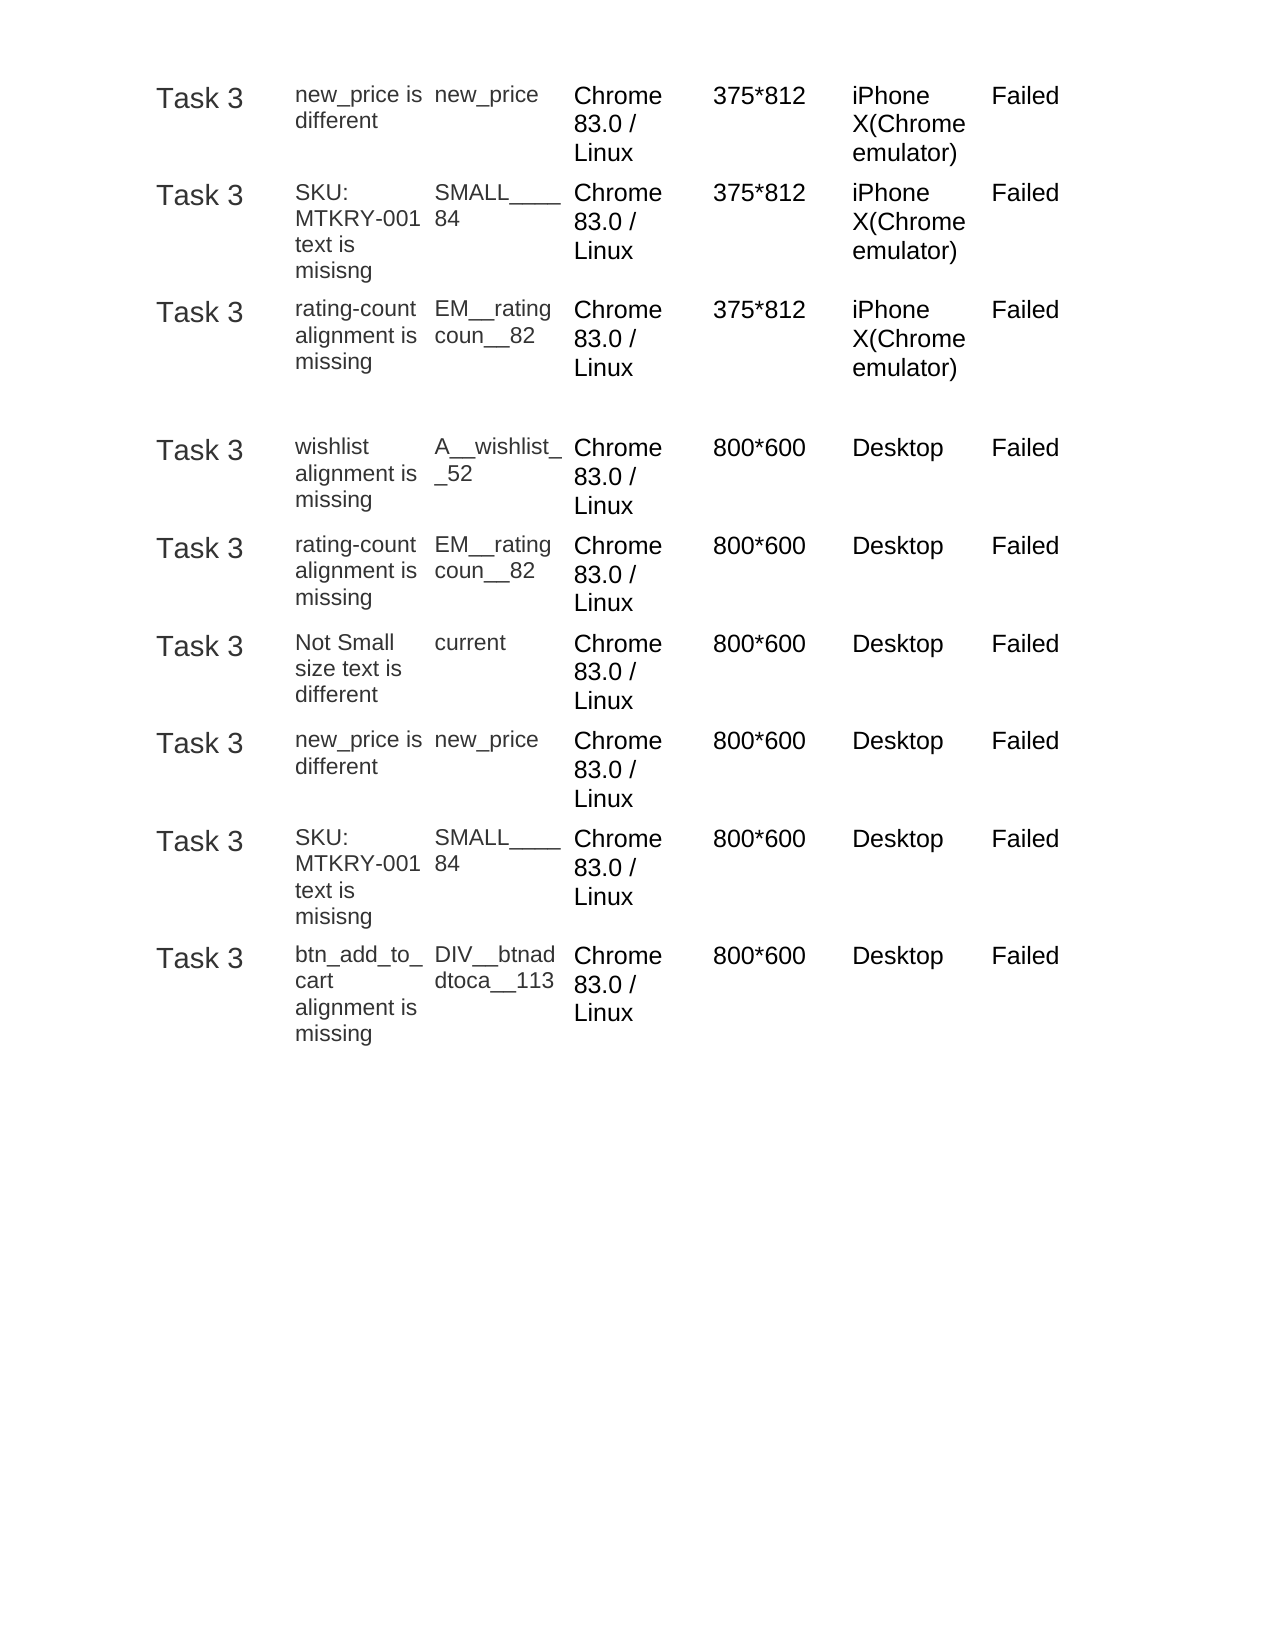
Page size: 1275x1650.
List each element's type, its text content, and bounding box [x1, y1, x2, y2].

table_cell new_price [429, 75, 568, 173]
table_cell [707, 387, 846, 427]
table_cell new_price [429, 721, 568, 818]
table_cell Chrome 83.0 / Linux [568, 721, 707, 818]
table_cell [986, 387, 1125, 427]
table_cell Failed [986, 525, 1125, 623]
table_cell Task 3 [150, 623, 289, 721]
table_cell Task 3 [150, 173, 289, 289]
table_cell rating-count alignment is missing [289, 290, 428, 387]
table_cell Desktop [846, 721, 986, 818]
table_cell Failed [986, 75, 1125, 173]
table_cell Chrome 83.0 / Linux [568, 428, 707, 525]
table_cell Desktop [846, 525, 986, 623]
table_cell Failed [986, 721, 1125, 818]
table_cell iPhone X(Chrome emulator) [846, 173, 986, 289]
table_cell 800*600 [707, 818, 846, 935]
table_cell Desktop [846, 428, 986, 525]
table_cell Task 3 [150, 290, 289, 387]
table_cell Failed [986, 935, 1125, 1052]
table_cell rating-count alignment is missing [289, 525, 428, 623]
table_cell wishlist alignment is missing [289, 428, 428, 525]
table_cell SKU: MTKRY-001 text is misisng [289, 818, 428, 935]
table_cell Chrome 83.0 / Linux [568, 623, 707, 721]
table_cell DIV__btnaddtoca__113 [429, 935, 568, 1052]
table_cell Chrome 83.0 / Linux [568, 75, 707, 173]
table_cell iPhone X(Chrome emulator) [846, 75, 986, 173]
table_cell 800*600 [707, 623, 846, 721]
table_cell Task 3 [150, 818, 289, 935]
table_cell Failed [986, 428, 1125, 525]
table_cell 800*600 [707, 935, 846, 1052]
table_cell Chrome 83.0 / Linux [568, 290, 707, 387]
table_cell Task 3 [150, 75, 289, 173]
table_cell [429, 387, 568, 427]
table_cell Failed [986, 623, 1125, 721]
table_cell Not Small size text is different [289, 623, 428, 721]
table_cell 375*812 [707, 290, 846, 387]
table_cell Failed [986, 290, 1125, 387]
table_cell Task 3 [150, 935, 289, 1052]
table_cell new_price is different [289, 75, 428, 173]
table_cell 800*600 [707, 525, 846, 623]
table_cell Task 3 [150, 721, 289, 818]
table_cell 375*812 [707, 75, 846, 173]
table_cell [289, 387, 428, 427]
table_cell Task 3 [150, 428, 289, 525]
table_cell current [429, 623, 568, 721]
table_cell Chrome 83.0 / Linux [568, 935, 707, 1052]
table_cell [568, 387, 707, 427]
table_cell Task 3 [150, 525, 289, 623]
table_cell Desktop [846, 623, 986, 721]
table_cell SKU: MTKRY-001 text is misisng [289, 173, 428, 289]
table_cell SMALL____84 [429, 173, 568, 289]
table_cell btn_add_to_cart alignment is missing [289, 935, 428, 1052]
table_cell Failed [986, 173, 1125, 289]
table_cell Desktop [846, 818, 986, 935]
table_cell 800*600 [707, 721, 846, 818]
table_cell 800*600 [707, 428, 846, 525]
table_cell Chrome 83.0 / Linux [568, 818, 707, 935]
table_cell [846, 387, 986, 427]
table_cell 375*812 [707, 173, 846, 289]
table_cell Chrome 83.0 / Linux [568, 525, 707, 623]
table_cell new_price is different [289, 721, 428, 818]
table_cell A__wishlist__52 [429, 428, 568, 525]
table_cell EM__ratingcoun__82 [429, 525, 568, 623]
table_cell [150, 387, 289, 427]
table_cell SMALL____84 [429, 818, 568, 935]
table_cell Chrome 83.0 / Linux [568, 173, 707, 289]
table_cell Desktop [846, 935, 986, 1052]
table_cell iPhone X(Chrome emulator) [846, 290, 986, 387]
table_cell Failed [986, 818, 1125, 935]
table_cell EM__ratingcoun__82 [429, 290, 568, 387]
